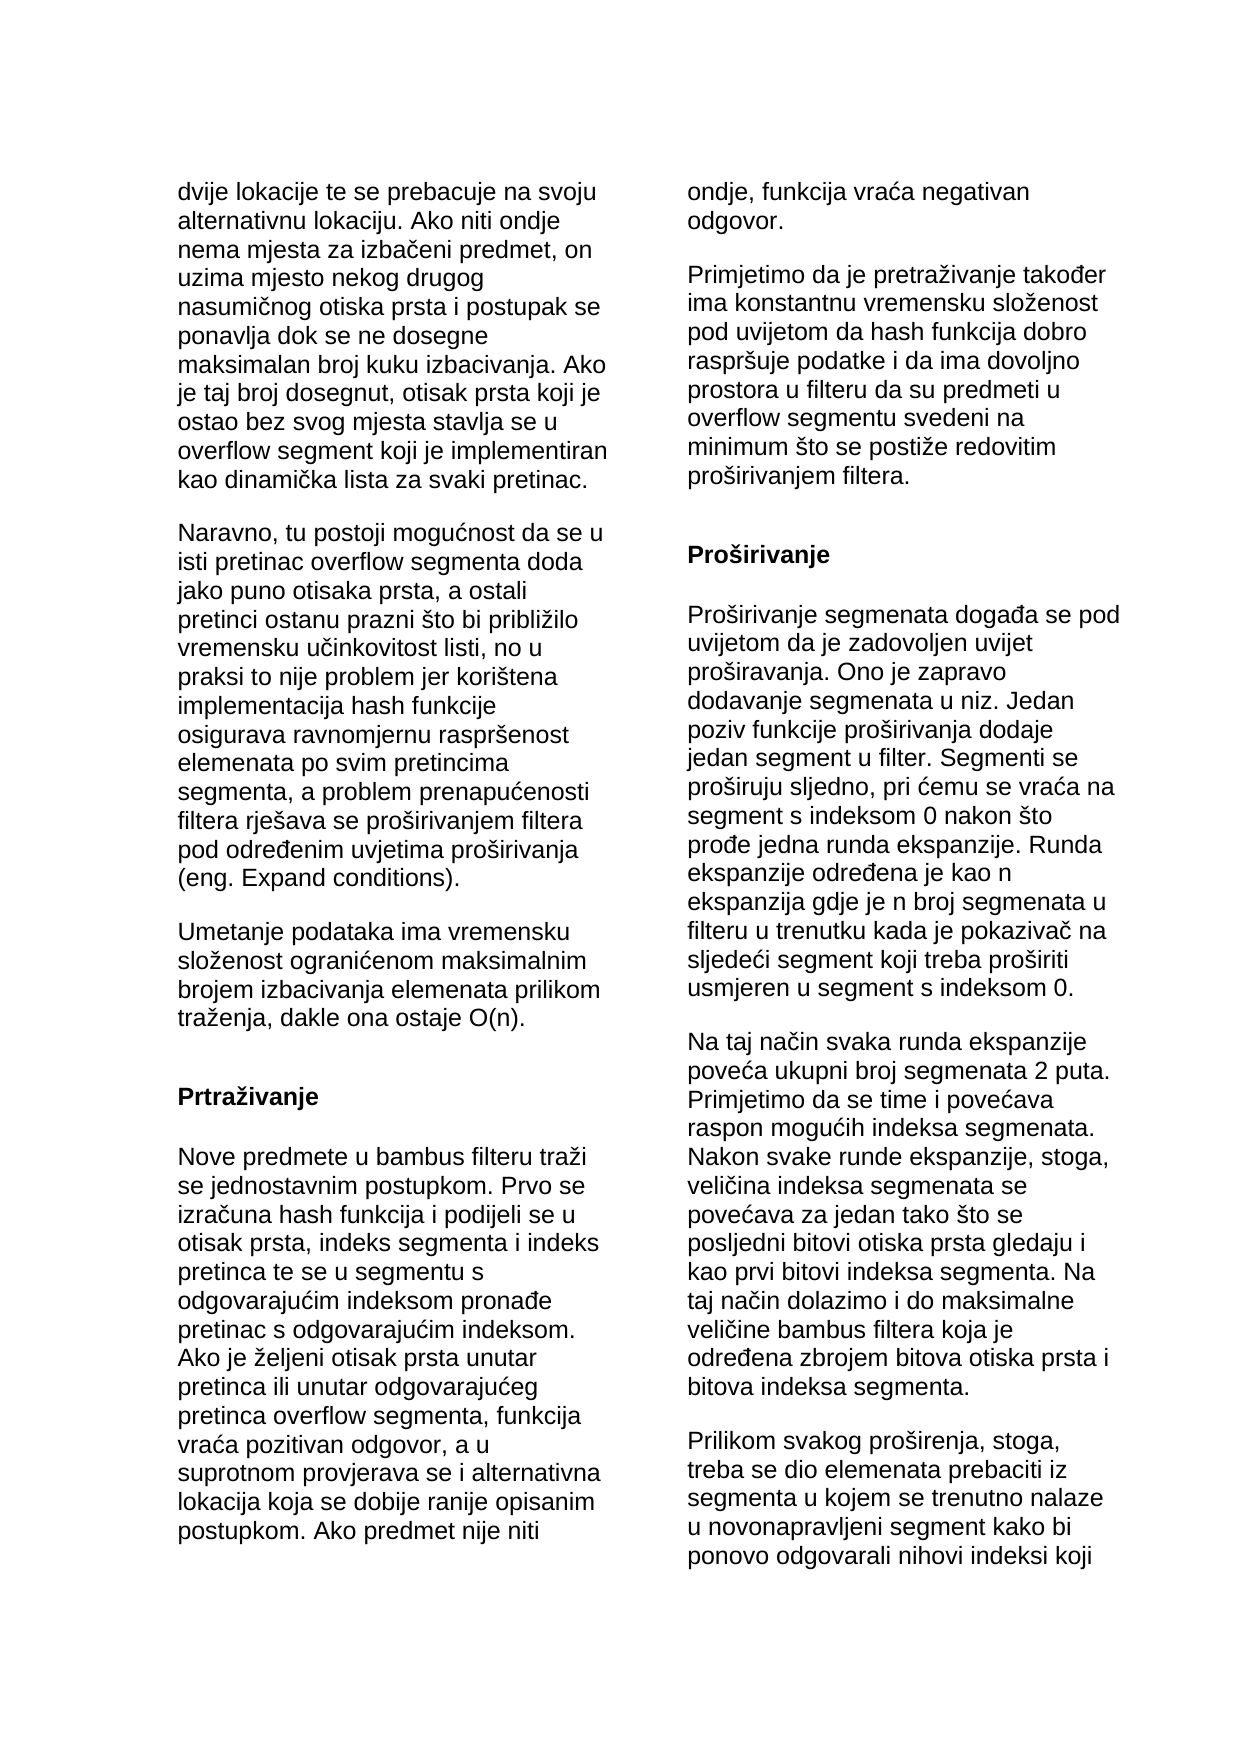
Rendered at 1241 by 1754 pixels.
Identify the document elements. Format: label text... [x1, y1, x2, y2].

text Primjetimo da je pretraživanje također ima konstantnu vremensku složenost pod uvijetom da hash funkcija dobro raspršuje podatke i da ima dovoljno prostora u filteru da su predmeti u overflow segmentu svedeni na minimum što se postiže redovitim proširivanjem filtera. [687, 260, 1122, 490]
text Na taj način svaka runda ekspanzije poveća ukupni broj segmenata 2 puta. Primjetimo da se time i povećava raspon mogućih indeksa segmenata. Nakon svake runde ekspanzije, stoga, veličina indeksa segmenata se povećava za jedan tako što se posljedni bitovi otiska prsta gledaju i kao prvi bitovi indeksa segmenta. Na taj način dolazimo i do maksimalne veličine bambus filtera koja je određena zbrojem bitova otiska prsta i bitova indeksa segmenta. [687, 1027, 1122, 1401]
subtitle Prtraživanje [177, 1082, 612, 1111]
subtitle Proširivanje [687, 540, 1122, 568]
text Naravno, tu postoji mogućnost da se u isti pretinac overflow segmenta doda jako puno otisaka prsta, a ostali pretinci ostanu prazni što bi približilo vremensku učinkovitost listi, no u praksi to nije problem jer korištena implementacija hash funkcije osigurava ravnomjernu raspršenost elemenata po svim pretincima segmenta, a problem prenapućenosti filtera rješava se proširivanjem filtera pod određenim uvjetima proširivanja (eng. Expand conditions). [177, 518, 612, 892]
text Proširivanje segmenata događa se pod uvijetom da je zadovoljen uvijet proširavanja. Ono je zapravo dodavanje segmenata u niz. Jedan poziv funkcije proširivanja dodaje jedan segment u filter. Segmenti se proširuju sljedno, pri ćemu se vraća na segment s indeksom 0 nakon što prođe jedna runda ekspanzije. Runda ekspanzije određena je kao n ekspanzija gdje je n broj segmenata u filteru u trenutku kada je pokazivač na sljedeći segment koji treba proširiti usmjeren u segment s indeksom 0. [687, 600, 1122, 1002]
text Prilikom svakog proširenja, stoga, treba se dio elemenata prebaciti iz segmenta u kojem se trenutno nalaze u novonapravljeni segment kako bi ponovo odgovarali nihovi indeksi koji [687, 1426, 1122, 1570]
text Umetanje podataka ima vremensku složenost ogranićenom maksimalnim brojem izbacivanja elemenata prilikom traženja, dakle ona ostaje O(n). [177, 917, 612, 1032]
text dvije lokacije te se prebacuje na svoju alternativnu lokaciju. Ako niti ondje nema mjesta za izbačeni predmet, on uzima mjesto nekog drugog nasumičnog otiska prsta i postupak se ponavlja dok se ne dosegne maksimalan broj kuku izbacivanja. Ako je taj broj dosegnut, otisak prsta koji je ostao bez svog mjesta stavlja se u overflow segment koji je implementiran kao dinamička lista za svaki pretinac. [177, 177, 612, 493]
text ondje, funkcija vraća negativan odgovor. [687, 177, 1122, 235]
text Nove predmete u bambus filteru traži se jednostavnim postupkom. Prvo se izračuna hash funkcija i podijeli se u otisak prsta, indeks segmenta i indeks pretinca te se u segmentu s odgovarajućim indeksom pronađe pretinac s odgovarajućim indeksom. Ako je željeni otisak prsta unutar pretinca ili unutar odgovarajućeg pretinca overflow segmenta, funkcija vraća pozitivan odgovor, a u suprotnom provjerava se i alternativna lokacija koja se dobije ranije opisanim postupkom. Ako predmet nije niti [177, 1142, 612, 1545]
